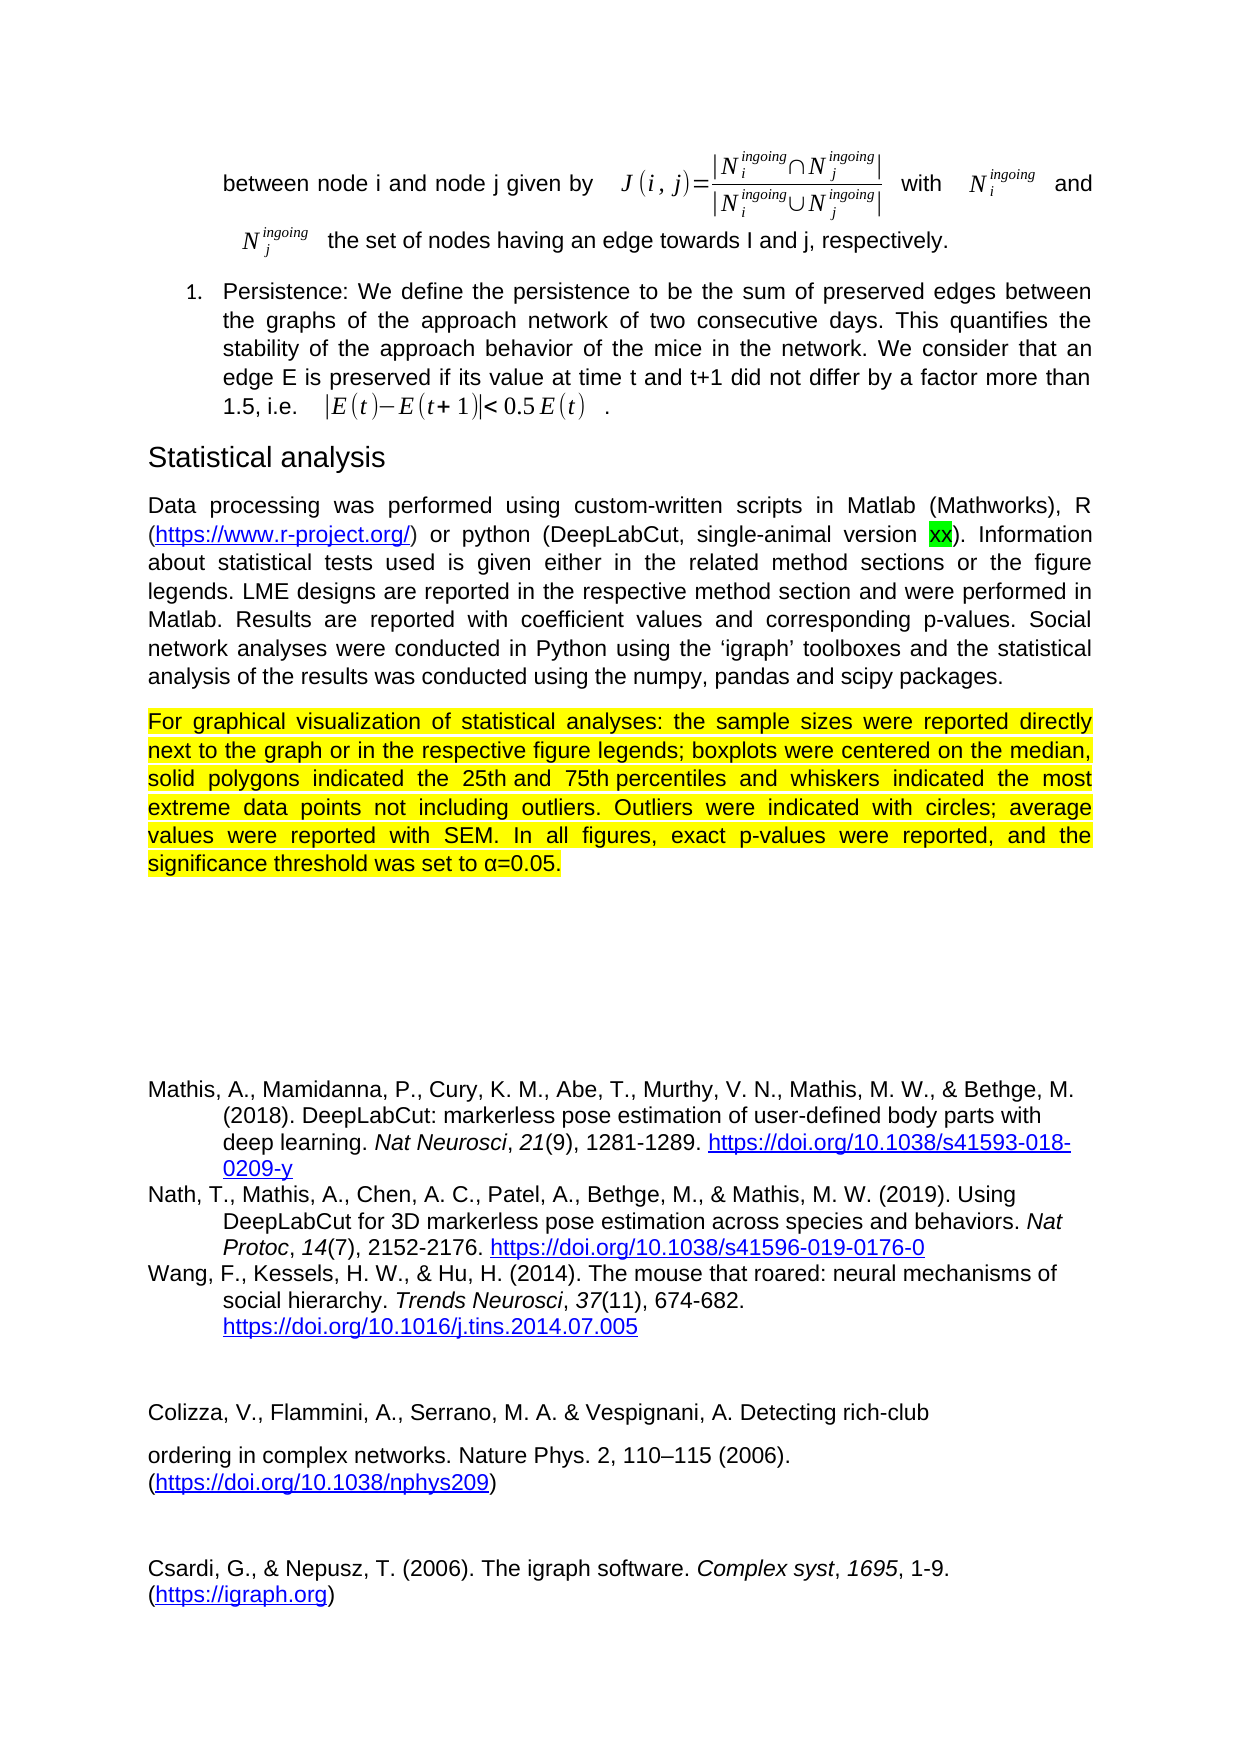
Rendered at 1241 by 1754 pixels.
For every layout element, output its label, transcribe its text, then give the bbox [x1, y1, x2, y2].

text ordering in complex networks. Nature Phys. 2, 110–115 (2006). (https://doi.org/10.1038/nphys209) [148, 1442, 1093, 1495]
text For graphical visualization of statistical analyses: the sample sizes were reported directly next to the graph or in the respective figure legends; boxplots were centered on the median, solid polygons indicated the 25th and 75th percentiles and whiskers indicated the most extreme data points not including outliers. Outliers were indicated with circles; average values were reported with SEM. In all figures, exact p-values were reported, and the significance threshold was set to α=0.05. [148, 708, 1093, 877]
list Persistence: We define the persistence to be the sum of preserved edges between the graphs of the approach network of two consecutive days. This quantifies the stability of the approach behavior of the mice in the network. We consider that an edge E is preserved if its value at time t and t+1 did not differ by a factor more than 1.5, i.e. . [185, 277, 1093, 421]
text Statistical analysis [148, 439, 1093, 473]
text Mathis, A., Mamidanna, P., Cury, K. M., Abe, T., Murthy, V. N., Mathis, M. W., & Bethge, M. (2018). DeepLabCut: markerless pose estimation of user-defined body parts with deep learning. Nat Neurosci, 21(9), 1281-1289. https://doi.org/10.1038/s41593-018-0209-y [148, 1076, 1093, 1181]
text Data processing was performed using custom-written scripts in Matlab (Mathworks), R (https://www.r-project.org/) or python (DeepLabCut, single-animal version xx). Information about statistical tests used is given either in the related method sections or the figure legends. LME designs are reported in the respective method section and were performed in Matlab. Results are reported with coefficient values and corresponding p-values. Social network analyses were conducted in Python using the ‘igraph’ toolboxes and the statistical analysis of the results was conducted using the numpy, pandas and scipy packages. [148, 492, 1093, 689]
list Summed in-jaccard similarity: For node i, the summed in-Jaccard index is defined as the sum of the in-Jaccard values from i all other nodes in the network. It captures the homogeneity of the connections going towards i vs the rest of the network, or in other words how extensively i shares its sources of influence with other nodes in the network. It is defined as with J(i, j) the in-jaccard similarity between node i and node j given by with and the set of nodes having an edge towards I and j, respectively. [185, 148, 1093, 258]
text Csardi, G., & Nepusz, T. (2006). The igraph software. Complex syst, 1695, 1-9.(https://igraph.org) [148, 1554, 1093, 1607]
text Wang, F., Kessels, H. W., & Hu, H. (2014). The mouse that roared: neural mechanisms of social hierarchy. Trends Neurosci, 37(11), 674-682. https://doi.org/10.1016/j.tins.2014.07.005 [148, 1260, 1093, 1339]
text Nath, T., Mathis, A., Chen, A. C., Patel, A., Bethge, M., & Mathis, M. W. (2019). Using DeepLabCut for 3D markerless pose estimation across species and behaviors. Nat Protoc, 14(7), 2152-2176. https://doi.org/10.1038/s41596-019-0176-0 [148, 1181, 1093, 1260]
